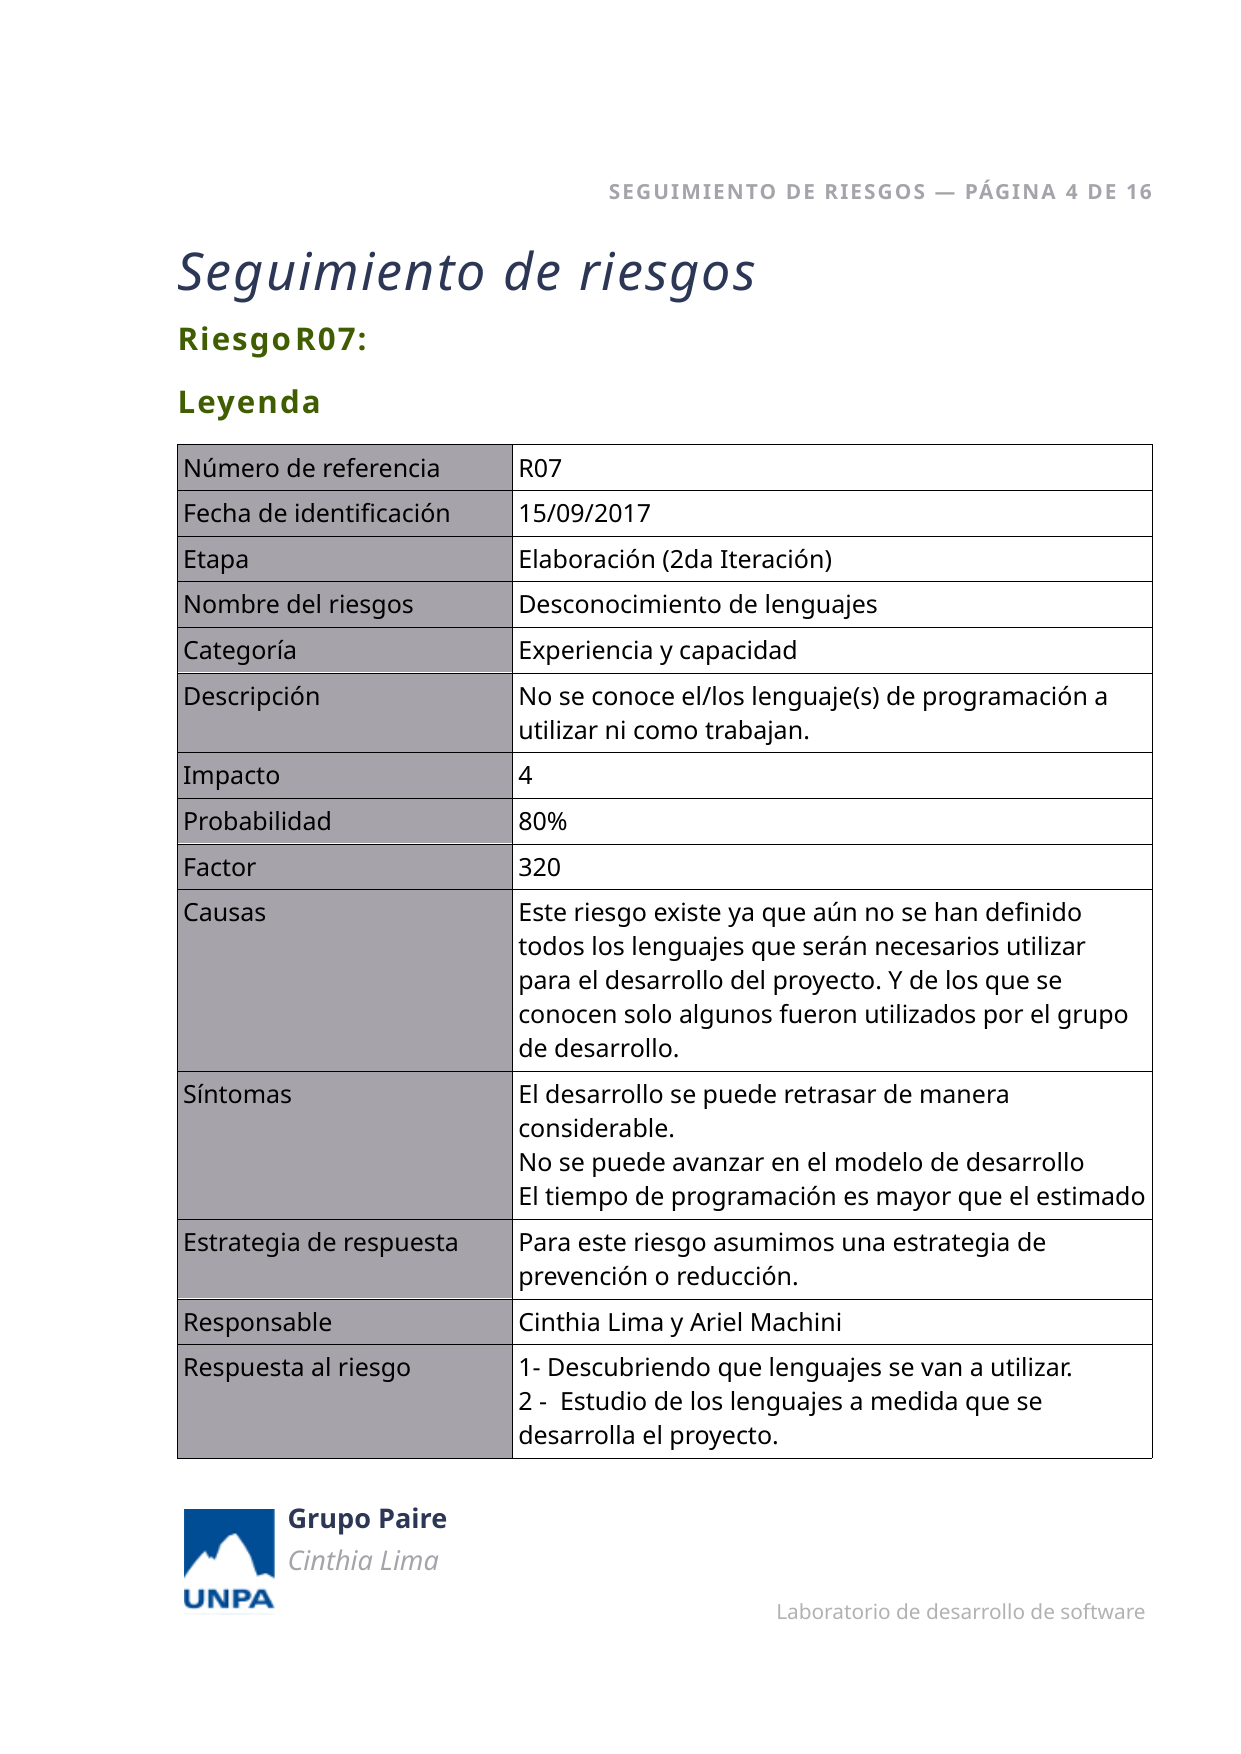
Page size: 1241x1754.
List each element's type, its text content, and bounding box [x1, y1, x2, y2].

table_cell Este riesgo existe ya que aún no se han definido todos los lenguajes que serán necesarios utilizar para el desarrollo del proyecto. Y de los que se conocen solo algunos fueron utilizados por el grupo de desarrollo. [513, 890, 1152, 1071]
table_cell Etapa [178, 537, 512, 581]
table_cell 4 [513, 753, 1152, 798]
table_cell Experiencia y capacidad [513, 628, 1152, 672]
table_cell 80% [513, 799, 1152, 843]
table_cell Cinthia Lima y Ariel Machini [513, 1300, 1152, 1344]
table_cell Responsable [178, 1300, 512, 1344]
table_cell Nombre del riesgos [178, 582, 512, 627]
table_cell Factor [178, 845, 512, 889]
table_cell Para este riesgo asumimos una estrategia de prevención o reducción. [513, 1220, 1152, 1298]
table_cell Probabilidad [178, 799, 512, 843]
table_cell Impacto [178, 753, 512, 798]
table_header Número de referencia [178, 445, 512, 490]
table_cell Desconocimiento de lenguajes [513, 582, 1152, 627]
table_cell Estrategia de respuesta [178, 1220, 512, 1298]
table_header R07 [513, 445, 1152, 490]
text Leyenda [177, 381, 1152, 423]
table_cell Síntomas [178, 1072, 512, 1219]
table_cell Categoría [178, 628, 512, 672]
table_cell El desarrollo se puede retrasar de manera considerable. No se puede avanzar en el modelo de desarrollo El tiempo de programación es mayor que el estimado [513, 1072, 1152, 1219]
table_cell No se conoce el/los lenguaje(s) de programación a utilizar ni como trabajan. [513, 674, 1152, 752]
table_cell Causas [178, 890, 512, 1071]
table_cell 320 [513, 845, 1152, 889]
table_cell Descripción [178, 674, 512, 752]
picture [184, 1509, 275, 1615]
text Seguimiento de riesgos [177, 235, 1152, 306]
table_cell Fecha de identificación [178, 491, 512, 536]
table_cell Elaboración (2da Iteración) [513, 537, 1152, 581]
table_cell 1- Descubriendo que lenguajes se van a utilizar. 2 - Estudio de los lenguajes a medida que se desarrolla el proyecto. [513, 1345, 1152, 1458]
table_cell Respuesta al riesgo [178, 1345, 512, 1458]
text Riesgo R07: [177, 317, 1152, 359]
table_cell 15/09/2017 [513, 491, 1152, 536]
